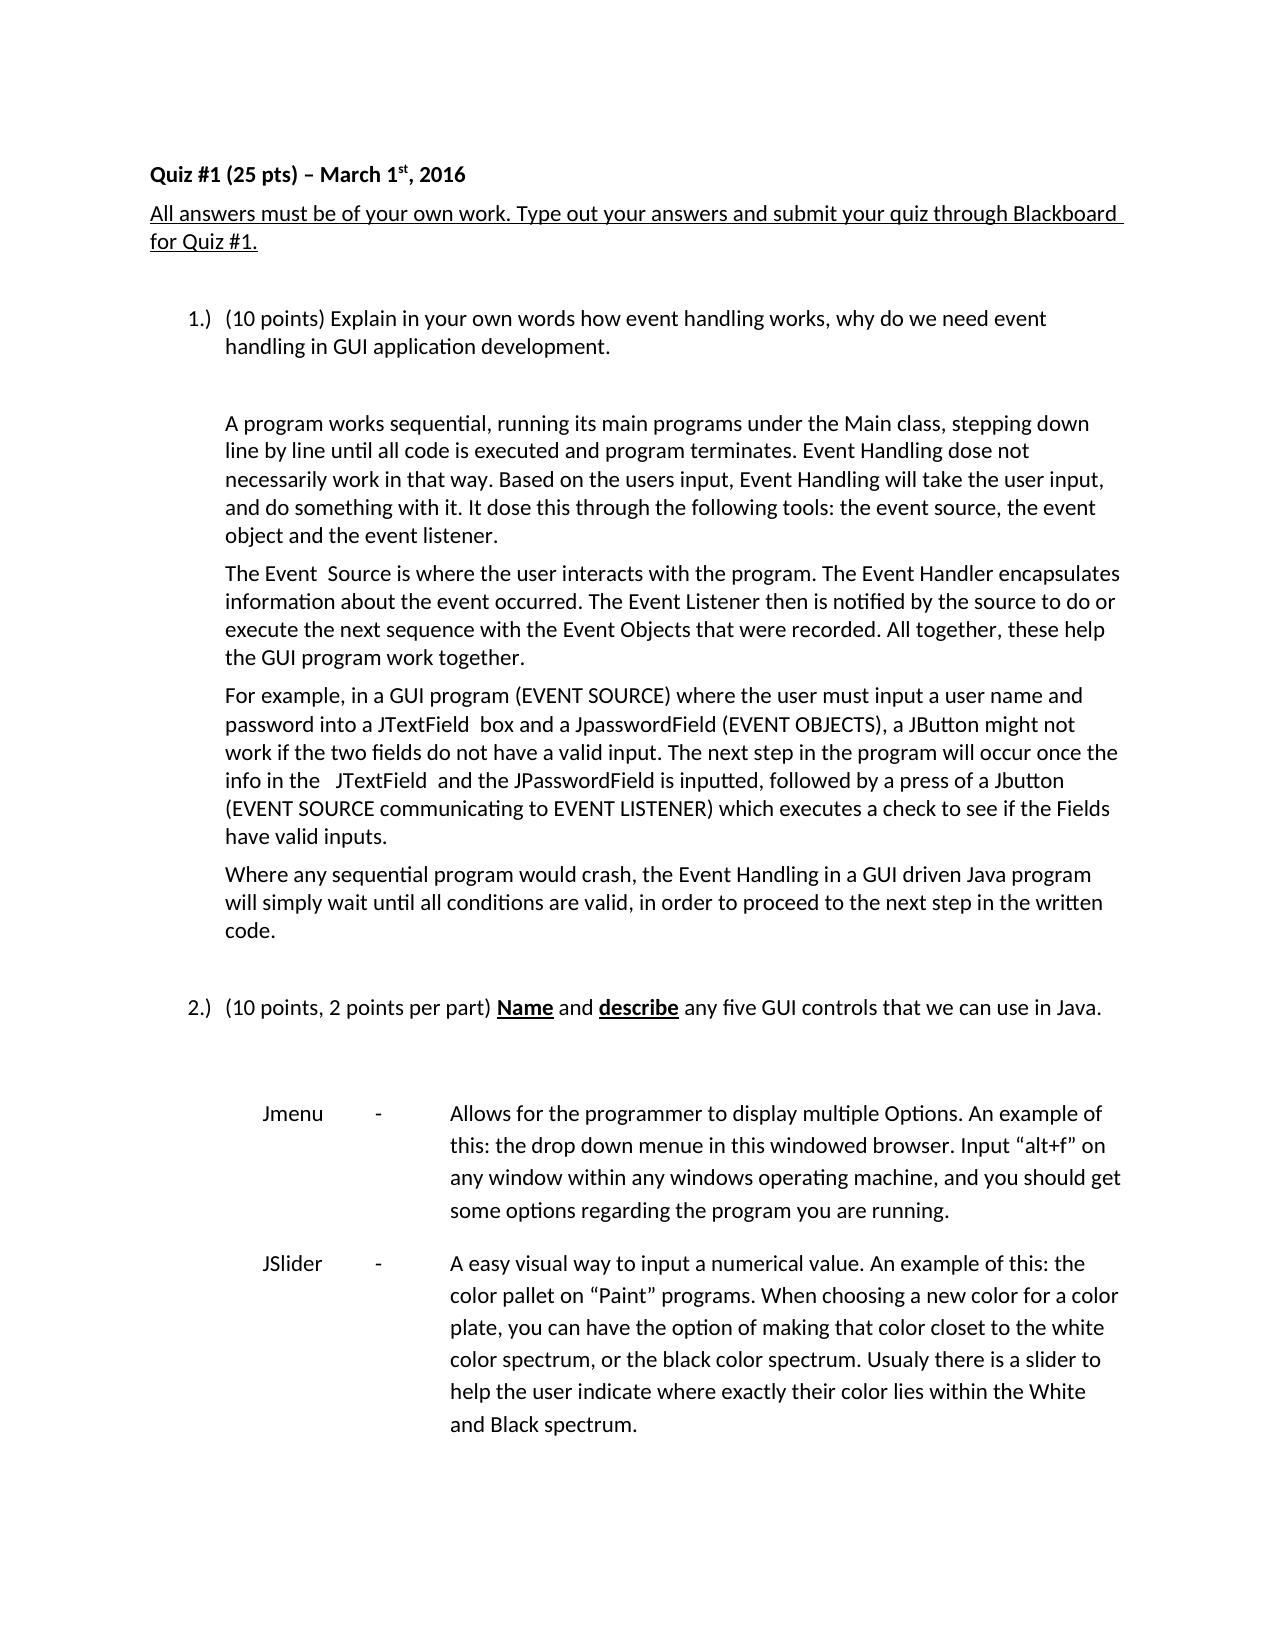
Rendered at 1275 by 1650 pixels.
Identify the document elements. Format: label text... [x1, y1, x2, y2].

list (10 points, 2 points per part) Name and describe any five GUI controls that we can use in Java. [187, 993, 1125, 1021]
text A program works sequential, running its main programs under the Main class, stepping down line by line until all code is executed and program terminates. Event Handling dose not necessarily work in that way. Based on the users input, Event Handling will take the user input, and do something with it. It dose this through the following tools: the event source, the event object and the event listener. [225, 409, 1125, 549]
list Jmenu - Allows for the programmer to display multiple Options. An example of this: the drop down menue in this windowed browser. Input “alt+f” on any window within any windows operating machine, and you should get some options regarding the program you are running. [262, 1099, 1125, 1224]
text Quiz #1 (25 pts) – March 1st, 2016 [150, 160, 1125, 188]
text The Event Source is where the user interacts with the program. The Event Handler encapsulates information about the event occurred. The Event Listener then is notified by the source to do or execute the next sequence with the Event Objects that were recorded. All together, these help the GUI program work together. [225, 559, 1125, 671]
text Where any sequential program would crash, the Event Handling in a GUI driven Java program will simply wait until all conditions are valid, in order to proceed to the next step in the written code. [225, 860, 1125, 944]
list JSlider - A easy visual way to input a numerical value. An example of this: the color pallet on “Paint” programs. When choosing a new color for a color plate, you can have the option of making that color closet to the white color spectrum, or the black color spectrum. Usualy there is a slider to help the user indicate where exactly their color lies within the White and Black spectrum. [262, 1249, 1125, 1438]
list (10 points) Explain in your own words how event handling works, why do we need event handling in GUI application development. [187, 304, 1125, 360]
text All answers must be of your own work. Type out your answers and submit your quiz through Blackboard for Quiz #1. [150, 199, 1125, 255]
text For example, in a GUI program (EVENT SOURCE) where the user must input a user name and password into a JTextField box and a JpasswordField (EVENT OBJECTS), a JButton might not work if the two fields do not have a valid input. The next step in the program will occur once the info in the JTextField and the JPasswordField is inputted, followed by a press of a Jbutton (EVENT SOURCE communicating to EVENT LISTENER) which executes a check to see if the Fields have valid inputs. [225, 682, 1125, 850]
